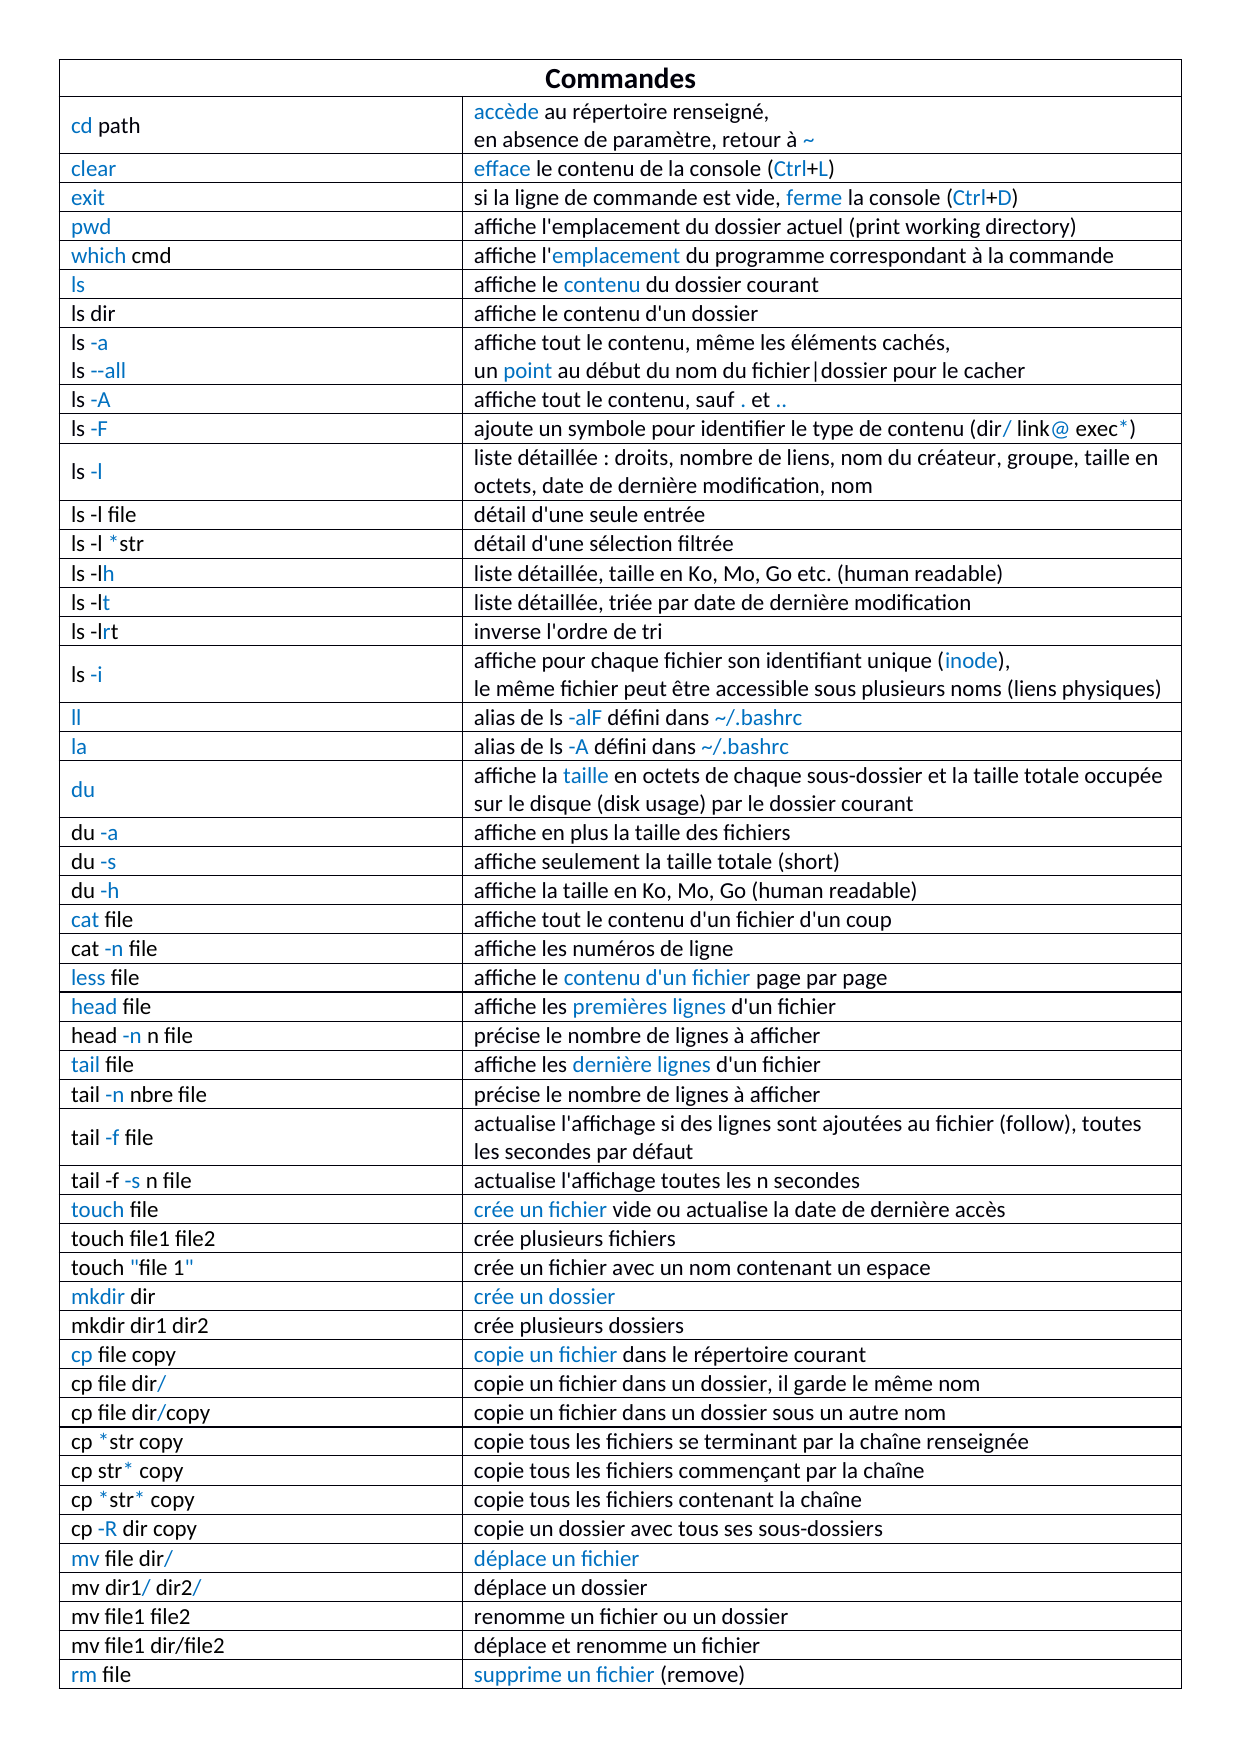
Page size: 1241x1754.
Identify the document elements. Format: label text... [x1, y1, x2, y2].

table_cell liste détaillée, triée par date de dernière modification [463, 588, 1181, 616]
table_cell head -n n file [60, 1022, 462, 1049]
table_cell précise le nombre de lignes à afficher [463, 1022, 1181, 1049]
table_cell affiche les premières lignes d'un fichier [463, 993, 1181, 1021]
table_cell du [60, 761, 462, 817]
table_cell copie un dossier avec tous ses sous-dossiers [463, 1515, 1181, 1543]
table_cell cp -R dir copy [60, 1515, 462, 1543]
table_cell touch "file 1" [60, 1253, 462, 1281]
table_cell ll [60, 703, 462, 731]
table_cell crée plusieurs fichiers [463, 1224, 1181, 1252]
table_cell ls -a ls --all [60, 328, 462, 384]
table_cell mv dir1/ dir2/ [60, 1573, 462, 1601]
table_cell précise le nombre de lignes à afficher [463, 1080, 1181, 1108]
table_cell ls -A [60, 385, 462, 413]
table_cell mv file1 dir/file2 [60, 1631, 462, 1659]
table_cell actualise l'affichage toutes les n secondes [463, 1166, 1181, 1194]
table_cell affiche l'emplacement du dossier actuel (print working directory) [463, 212, 1181, 240]
table_cell inverse l'ordre de tri [463, 617, 1181, 645]
table_cell crée plusieurs dossiers [463, 1311, 1181, 1339]
table_cell cp file copy [60, 1340, 462, 1368]
table_cell déplace un dossier [463, 1573, 1181, 1601]
table_cell tail -n nbre file [60, 1080, 462, 1108]
table_cell liste détaillée, taille en Ko, Mo, Go etc. (human readable) [463, 559, 1181, 587]
table_cell affiche le contenu d'un fichier page par page [463, 964, 1181, 991]
table_cell affiche en plus la taille des fichiers [463, 818, 1181, 846]
table_cell rm file [60, 1660, 462, 1688]
table_cell accède au répertoire renseigné, en absence de paramètre, retour à ~ [463, 97, 1181, 153]
table_cell affiche tout le contenu d'un fichier d'un coup [463, 905, 1181, 933]
table_cell ls -lh [60, 559, 462, 587]
table_cell copie tous les fichiers contenant la chaîne [463, 1486, 1181, 1513]
table_cell ls -l file [60, 501, 462, 528]
table_cell copie un fichier dans le répertoire courant [463, 1340, 1181, 1368]
table_cell liste détaillée : droits, nombre de liens, nom du créateur, groupe, taille en octets, date de dernière modification, nom [463, 444, 1181, 499]
table_cell si la ligne de commande est vide, ferme la console (Ctrl+D) [463, 183, 1181, 211]
table_cell cat file [60, 905, 462, 933]
table_cell ls -l *str [60, 530, 462, 558]
table_cell affiche seulement la taille totale (short) [463, 847, 1181, 875]
table_cell pwd [60, 212, 462, 240]
table_cell cp file dir/ [60, 1369, 462, 1397]
table_cell affiche le contenu d'un dossier [463, 299, 1181, 327]
table_cell du -s [60, 847, 462, 875]
table_cell ls dir [60, 299, 462, 327]
table_cell tail -f -s n file [60, 1166, 462, 1194]
table_cell copie un fichier dans un dossier, il garde le même nom [463, 1369, 1181, 1397]
table_cell mv file1 file2 [60, 1602, 462, 1630]
table_cell affiche tout le contenu, sauf . et .. [463, 385, 1181, 413]
table_cell cp str* copy [60, 1456, 462, 1484]
table_cell déplace et renomme un fichier [463, 1631, 1181, 1659]
table_cell détail d'une seule entrée [463, 501, 1181, 528]
table_cell du -a [60, 818, 462, 846]
table_cell clear [60, 154, 462, 182]
table_cell exit [60, 183, 462, 211]
table_cell copie tous les fichiers commençant par la chaîne [463, 1456, 1181, 1484]
table_cell copie un fichier dans un dossier sous un autre nom [463, 1398, 1181, 1426]
table_cell alias de ls -A défini dans ~/.bashrc [463, 732, 1181, 760]
table_cell which cmd [60, 241, 462, 269]
table_header Commandes [60, 60, 1181, 96]
table_cell alias de ls -alF défini dans ~/.bashrc [463, 703, 1181, 731]
table_cell crée un dossier [463, 1282, 1181, 1310]
table_cell affiche les dernière lignes d'un fichier [463, 1051, 1181, 1079]
table_cell ls -F [60, 414, 462, 442]
table_cell cp *str* copy [60, 1486, 462, 1513]
table_cell déplace un fichier [463, 1544, 1181, 1572]
table_cell actualise l'affichage si des lignes sont ajoutées au fichier (follow), toutes les secondes par défaut [463, 1109, 1181, 1165]
table_cell affiche le contenu du dossier courant [463, 270, 1181, 298]
table_cell efface le contenu de la console (Ctrl+L) [463, 154, 1181, 182]
table_cell cat -n file [60, 934, 462, 962]
table_cell mv file dir/ [60, 1544, 462, 1572]
table_cell ls -lt [60, 588, 462, 616]
table_cell du -h [60, 876, 462, 904]
table_cell affiche la taille en octets de chaque sous-dossier et la taille totale occupée sur le disque (disk usage) par le dossier courant [463, 761, 1181, 817]
table_cell tail file [60, 1051, 462, 1079]
table_cell supprime un fichier (remove) [463, 1660, 1181, 1688]
table_cell touch file1 file2 [60, 1224, 462, 1252]
table_cell ls -lrt [60, 617, 462, 645]
table_cell ls -l [60, 444, 462, 499]
table_cell affiche tout le contenu, même les éléments cachés, un point au début du nom du fichier|dossier pour le cacher [463, 328, 1181, 384]
table_cell ajoute un symbole pour identifier le type de contenu (dir/ link@ exec*) [463, 414, 1181, 442]
table_cell tail -f file [60, 1109, 462, 1165]
table_cell la [60, 732, 462, 760]
table_cell touch file [60, 1195, 462, 1223]
table_cell crée un fichier vide ou actualise la date de dernière accès [463, 1195, 1181, 1223]
table_cell less file [60, 964, 462, 991]
table_cell mkdir dir [60, 1282, 462, 1310]
table_cell ls [60, 270, 462, 298]
table_cell cp *str copy [60, 1428, 462, 1455]
table_cell renomme un fichier ou un dossier [463, 1602, 1181, 1630]
table_cell crée un fichier avec un nom contenant un espace [463, 1253, 1181, 1281]
table_cell détail d'une sélection filtrée [463, 530, 1181, 558]
table_cell cd path [60, 97, 462, 153]
table_cell cp file dir/copy [60, 1398, 462, 1426]
table_cell copie tous les fichiers se terminant par la chaîne renseignée [463, 1428, 1181, 1455]
table_cell affiche les numéros de ligne [463, 934, 1181, 962]
table_cell ls -i [60, 646, 462, 702]
table_cell affiche la taille en Ko, Mo, Go (human readable) [463, 876, 1181, 904]
table_cell head file [60, 993, 462, 1021]
table_cell affiche pour chaque fichier son identifiant unique (inode), le même fichier peut être accessible sous plusieurs noms (liens physiques) [463, 646, 1181, 702]
table_cell affiche l'emplacement du programme correspondant à la commande [463, 241, 1181, 269]
table_cell mkdir dir1 dir2 [60, 1311, 462, 1339]
